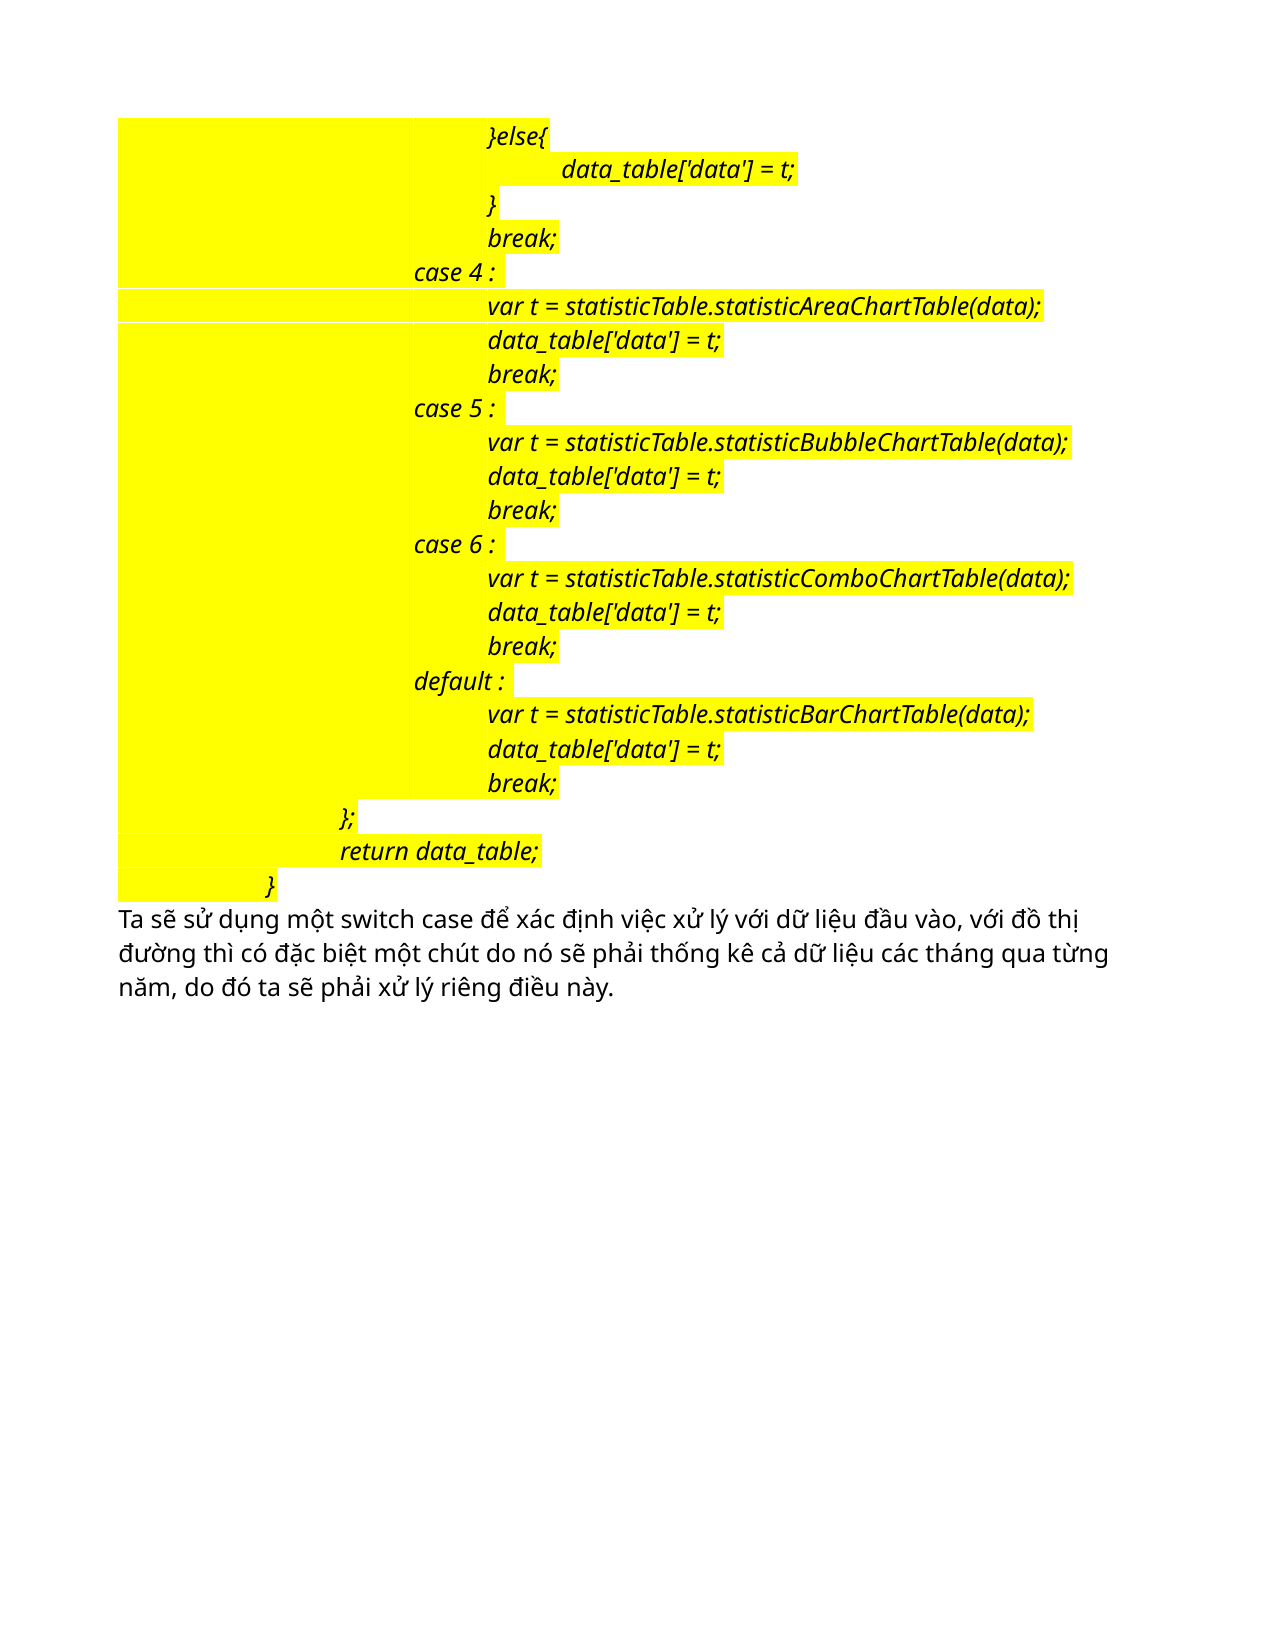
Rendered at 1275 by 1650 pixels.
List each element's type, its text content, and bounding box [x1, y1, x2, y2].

text return data_table; [118, 833, 1157, 867]
text case 6 : [118, 527, 1157, 561]
text var t = statisticTable.statisticAreaChartTable(data); [118, 288, 1157, 322]
text data_table['data'] = t; [118, 595, 1157, 629]
text Ta sẽ sử dụng một switch case để xác định việc xử lý với dữ liệu đầu vào, với đồ thị đường thì có đặc biệt một chút do nó sẽ phải thống kê cả dữ liệu các tháng qua từng năm, do đó ta sẽ phải xử lý riêng điều này. [118, 902, 1157, 1004]
text case 4 : [118, 254, 1157, 288]
text data_table['data'] = t; [118, 322, 1157, 357]
text data_table['data'] = t; [118, 152, 1157, 186]
text break; [118, 357, 1157, 391]
text var t = statisticTable.statisticBarChartTable(data); [118, 697, 1157, 731]
text break; [118, 765, 1157, 799]
text var t = statisticTable.statisticComboChartTable(data); [118, 561, 1157, 595]
text }; [118, 799, 1157, 833]
text } [118, 867, 1157, 902]
text break; [118, 629, 1157, 663]
text var t = statisticTable.statisticBubbleChartTable(data); [118, 425, 1157, 459]
text break; [118, 220, 1157, 254]
text case 5 : [118, 391, 1157, 425]
text }else{ [118, 118, 1157, 152]
text } [118, 186, 1157, 220]
text data_table['data'] = t; [118, 459, 1157, 493]
text break; [118, 493, 1157, 527]
text default : [118, 663, 1157, 697]
text data_table['data'] = t; [118, 731, 1157, 765]
